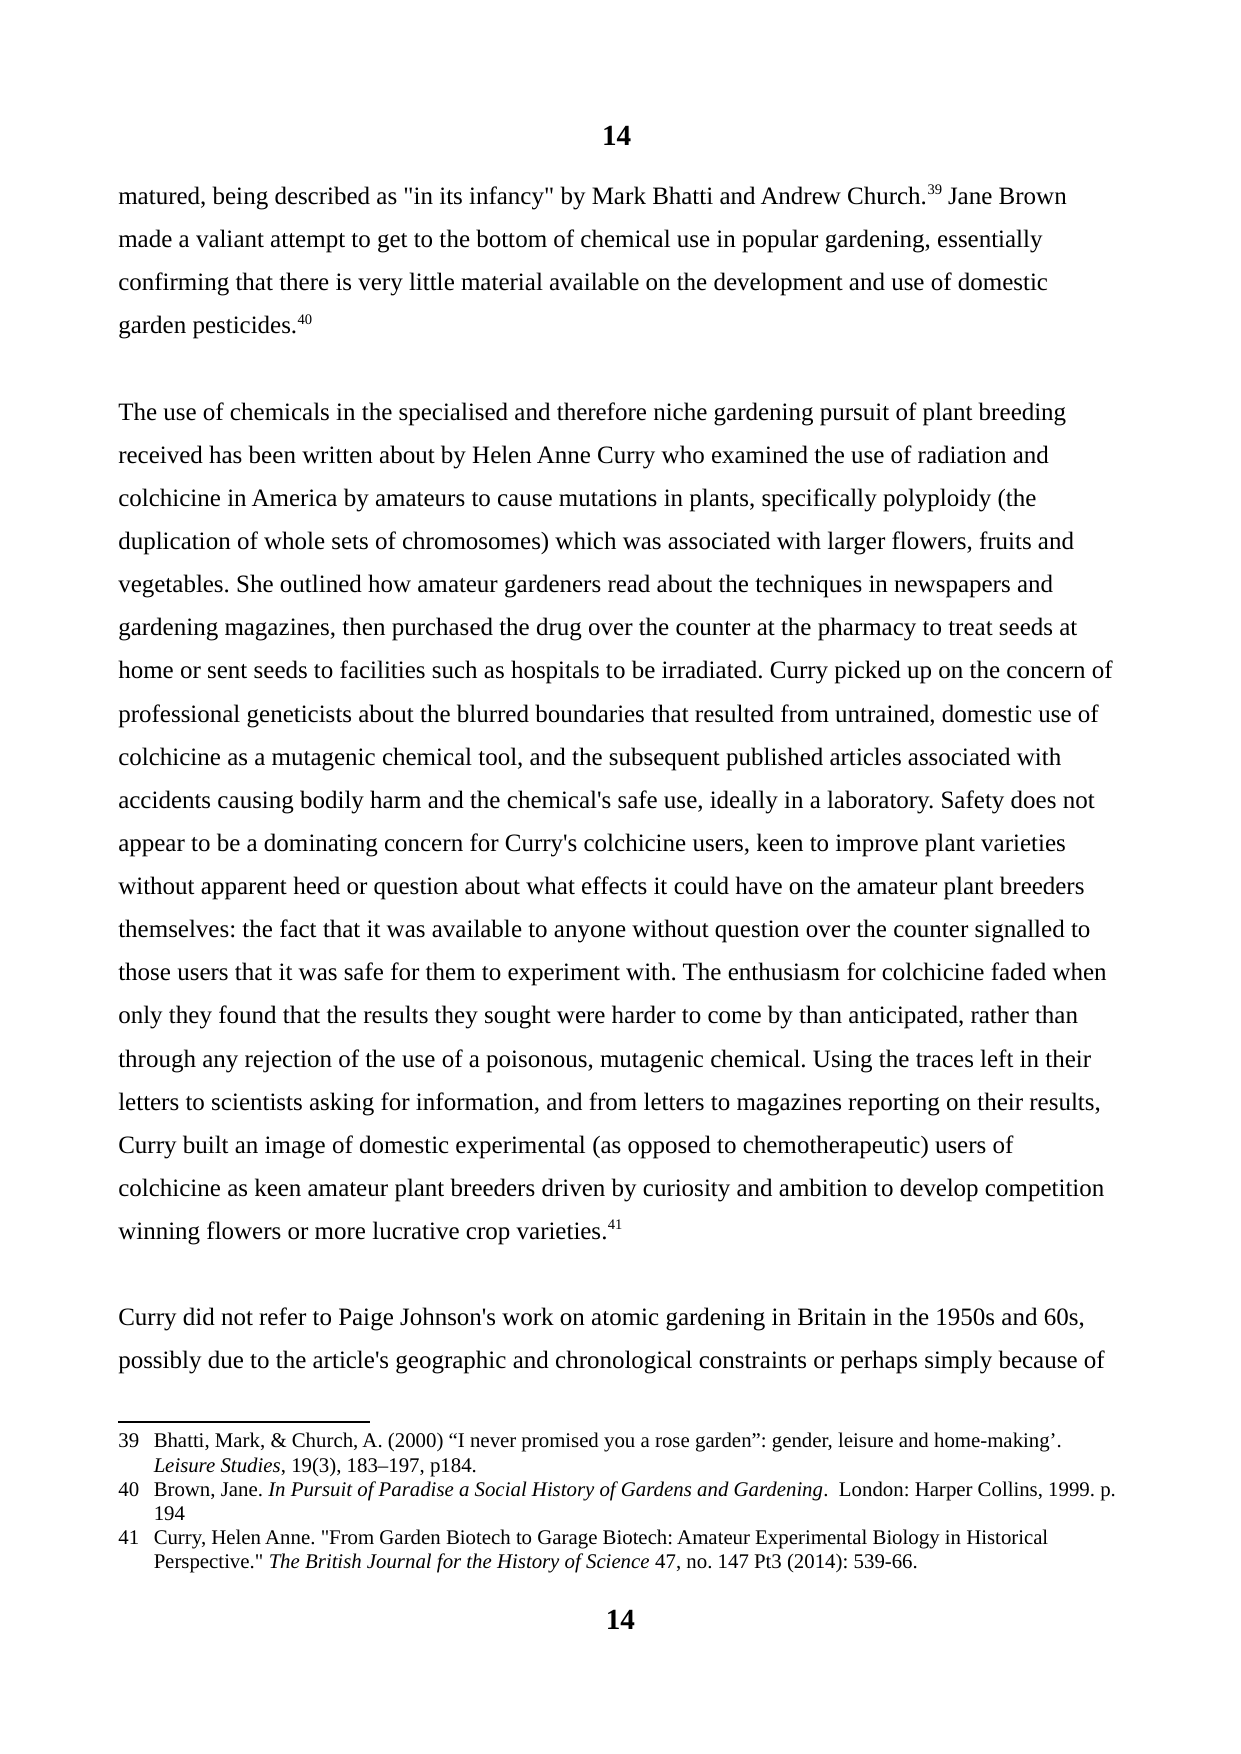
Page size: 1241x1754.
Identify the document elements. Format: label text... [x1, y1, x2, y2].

text The use of chemicals in the specialised and therefore niche gardening pursuit of plant breeding received has been written about by Helen Anne Curry who examined the use of radiation and colchicine in America by amateurs to cause mutations in plants, specifically polyploidy (the duplication of whole sets of chromosomes) which was associated with larger flowers, fruits and vegetables. She outlined how amateur gardeners read about the techniques in newspapers and gardening magazines, then purchased the drug over the counter at the pharmacy to treat seeds at home or sent seeds to facilities such as hospitals to be irradiated. Curry picked up on the concern of professional geneticists about the blurred boundaries that resulted from untrained, domestic use of colchicine as a mutagenic chemical tool, and the subsequent published articles associated with accidents causing bodily harm and the chemical's safe use, ideally in a laboratory. Safety does not appear to be a dominating concern for Curry's colchicine users, keen to improve plant varieties without apparent heed or question about what effects it could have on the amateur plant breeders themselves: the fact that it was available to anyone without question over the counter signalled to those users that it was safe for them to experiment with. The enthusiasm for colchicine faded when only they found that the results they sought were harder to come by than anticipated, rather than through any rejection of the use of a poisonous, mutagenic chemical. Using the traces left in their letters to scientists asking for information, and from letters to magazines reporting on their results, Curry built an image of domestic experimental (as opposed to chemotherapeutic) users of colchicine as keen amateur plant breeders driven by curiosity and ambition to develop competition winning flowers or more lucrative crop varieties. [118, 397, 1122, 1245]
text Brown, Jane. In Pursuit of Paradise a Social History of Gardens and Gardening. London: Harper Collins, 1999. p. 194 [118, 1477, 1122, 1525]
text matured, being described as "in its infancy" by Mark Bhatti and Andrew Church. Jane Brown made a valiant attempt to get to the bottom of chemical use in popular gardening, essentially confirming that there is very little material available on the development and use of domestic garden pesticides. [118, 181, 1122, 339]
text Curry did not refer to Paige Johnson's work on atomic gardening in Britain in the 1950s and 60s, possibly due to the article's geographic and chronological constraints or perhaps simply because of [118, 1302, 1122, 1374]
text Curry, Helen Anne. "From Garden Biotech to Garage Biotech: Amateur Experimental Biology in Historical Perspective." The British Journal for the History of Science 47, no. 147 Pt3 (2014): 539-66. [118, 1525, 1122, 1573]
text Bhatti, Mark, & Church, A. (2000) “I never promised you a rose garden”: gender, leisure and home-making’. Leisure Studies, 19(3), 183–197, p184. [118, 1428, 1122, 1477]
